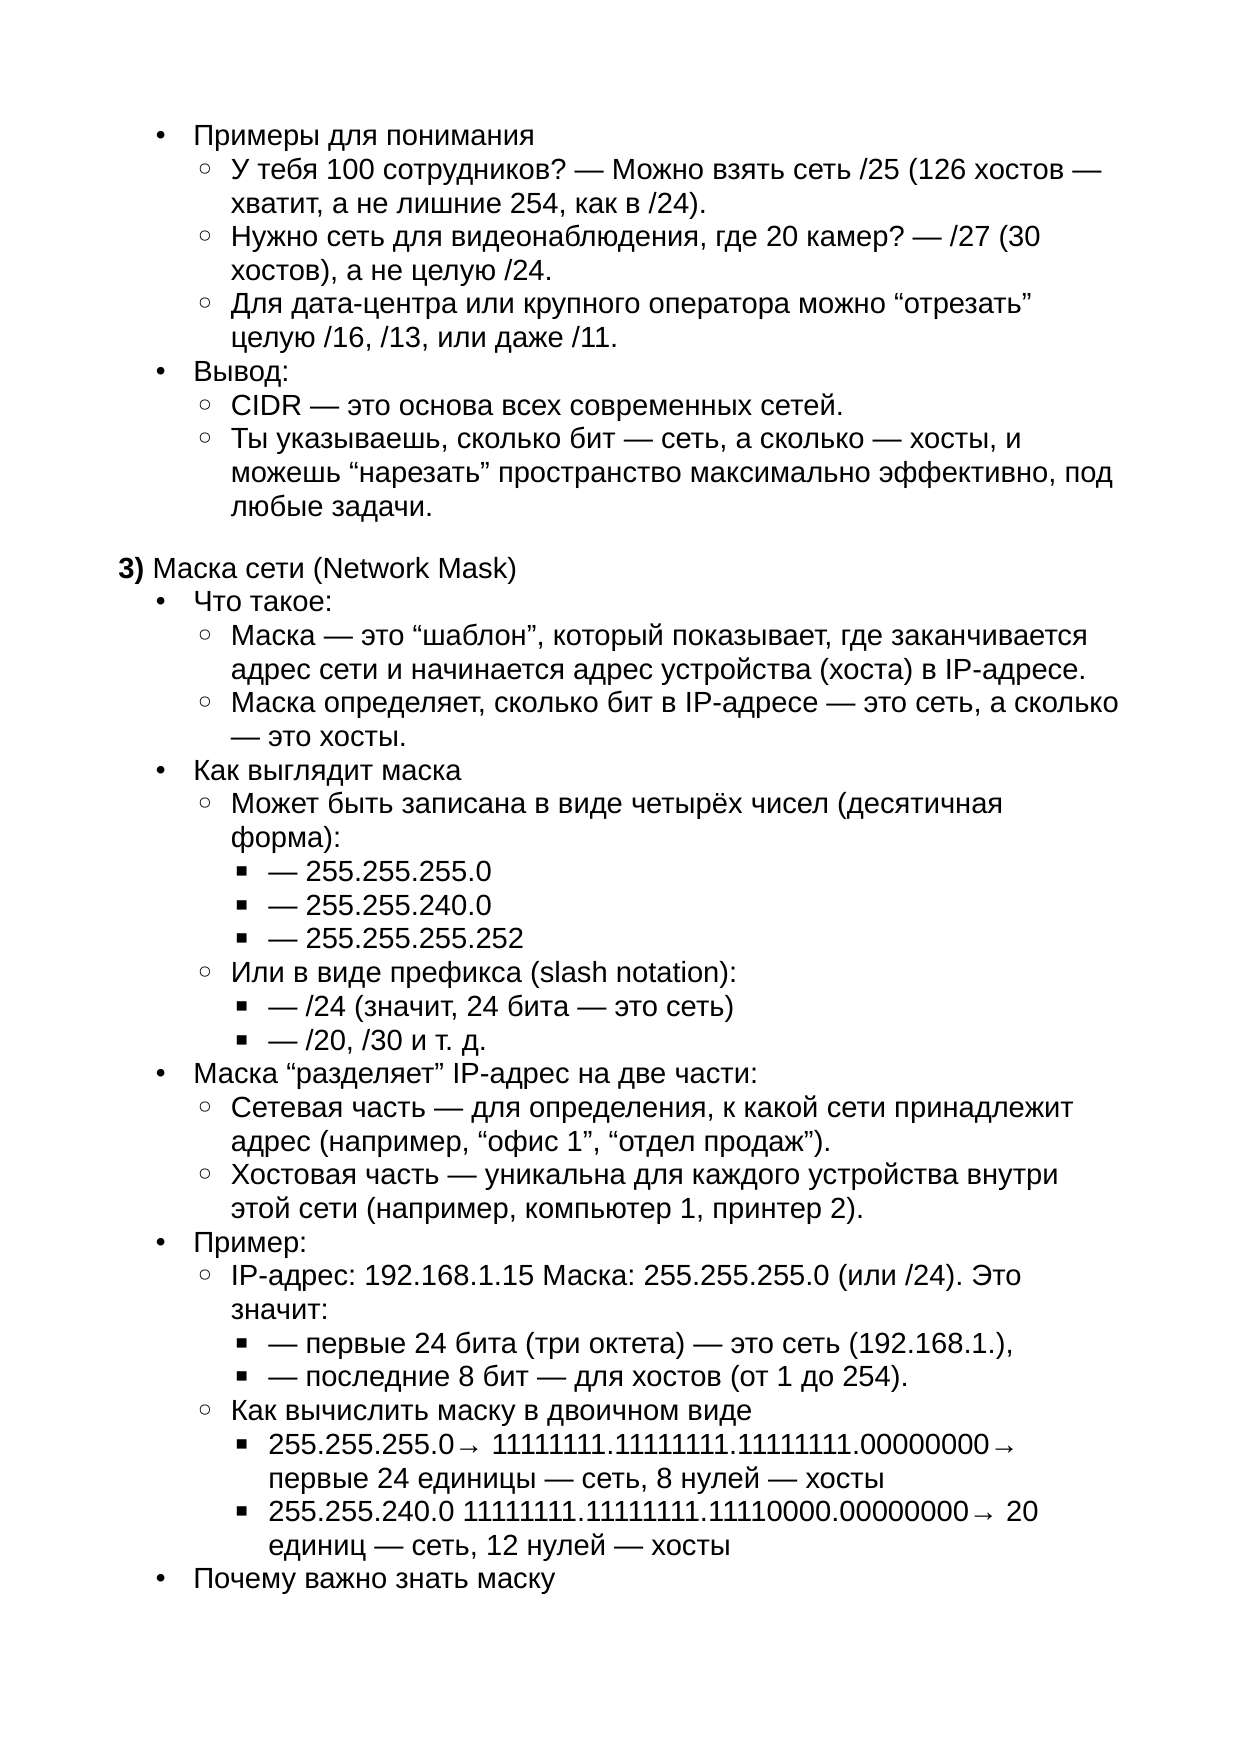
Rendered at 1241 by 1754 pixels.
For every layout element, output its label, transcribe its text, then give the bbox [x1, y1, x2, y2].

list — 255.255.255.0 [231, 854, 1122, 887]
list IP-адрес: 192.168.1.15 Маска: 255.255.255.0 (или /24). Это значит: [193, 1258, 1122, 1326]
text 3) Маска сети (Network Mask) [118, 551, 1122, 584]
list 255.255.240.0 11111111.11111111.11110000.00000000→ 20 единиц — сеть, 12 нулей — хосты [231, 1494, 1122, 1561]
list Маска — это “шаблон”, который показывает, где заканчивается адрес сети и начинается адрес устройства (хоста) в IP-адресе. [193, 618, 1122, 685]
list Как вычислить маску в двоичном виде [193, 1393, 1122, 1427]
list Пример: [156, 1224, 1122, 1258]
list — /24 (значит, 24 бита — это сеть) [231, 989, 1122, 1022]
list Или в виде префикса (slash notation): [193, 955, 1122, 989]
list Для дата-центра или крупного оператора можно “отрезать” целую /16, /13, или даже /11. [193, 286, 1122, 354]
list Вывод: [156, 354, 1122, 387]
list Может быть записана в виде четырёх чисел (десятичная форма): [193, 786, 1122, 854]
list Ты указываешь, сколько бит — сеть, а сколько — хосты, и можешь “нарезать” пространство максимально эффективно, под любые задачи. [193, 421, 1122, 522]
list Примеры для понимания [156, 118, 1122, 152]
list — последние 8 бит — для хостов (от 1 до 254). [231, 1359, 1122, 1393]
list Сетевая часть — для определения, к какой сети принадлежит адрес (например, “офис 1”, “отдел продаж”). [193, 1090, 1122, 1157]
list — /20, /30 и т. д. [231, 1022, 1122, 1056]
list Маска “разделяет” IP-адрес на две части: [156, 1056, 1122, 1090]
list — первые 24 бита (три октета) — это сеть (192.168.1.), [231, 1326, 1122, 1359]
list CIDR — это основа всех современных сетей. [193, 387, 1122, 421]
list — 255.255.240.0 [231, 887, 1122, 921]
list — 255.255.255.252 [231, 921, 1122, 955]
list Хостовая часть — уникальна для каждого устройства внутри этой сети (например, компьютер 1, принтер 2). [193, 1157, 1122, 1224]
list Как выглядит маска [156, 753, 1122, 786]
list Почему важно знать маску [156, 1561, 1122, 1595]
list Маска определяет, сколько бит в IP-адресе — это сеть, а сколько — это хосты. [193, 685, 1122, 753]
list Что такое: [156, 584, 1122, 618]
list Нужно сеть для видеонаблюдения, где 20 камер? — /27 (30 хостов), а не целую /24. [193, 219, 1122, 286]
list 255.255.255.0→ 11111111.11111111.11111111.00000000→ первые 24 единицы — сеть, 8 нулей — хосты [231, 1427, 1122, 1494]
list У тебя 100 сотрудников? — Можно взять сеть /25 (126 хостов — хватит, а не лишние 254, как в /24). [193, 152, 1122, 219]
